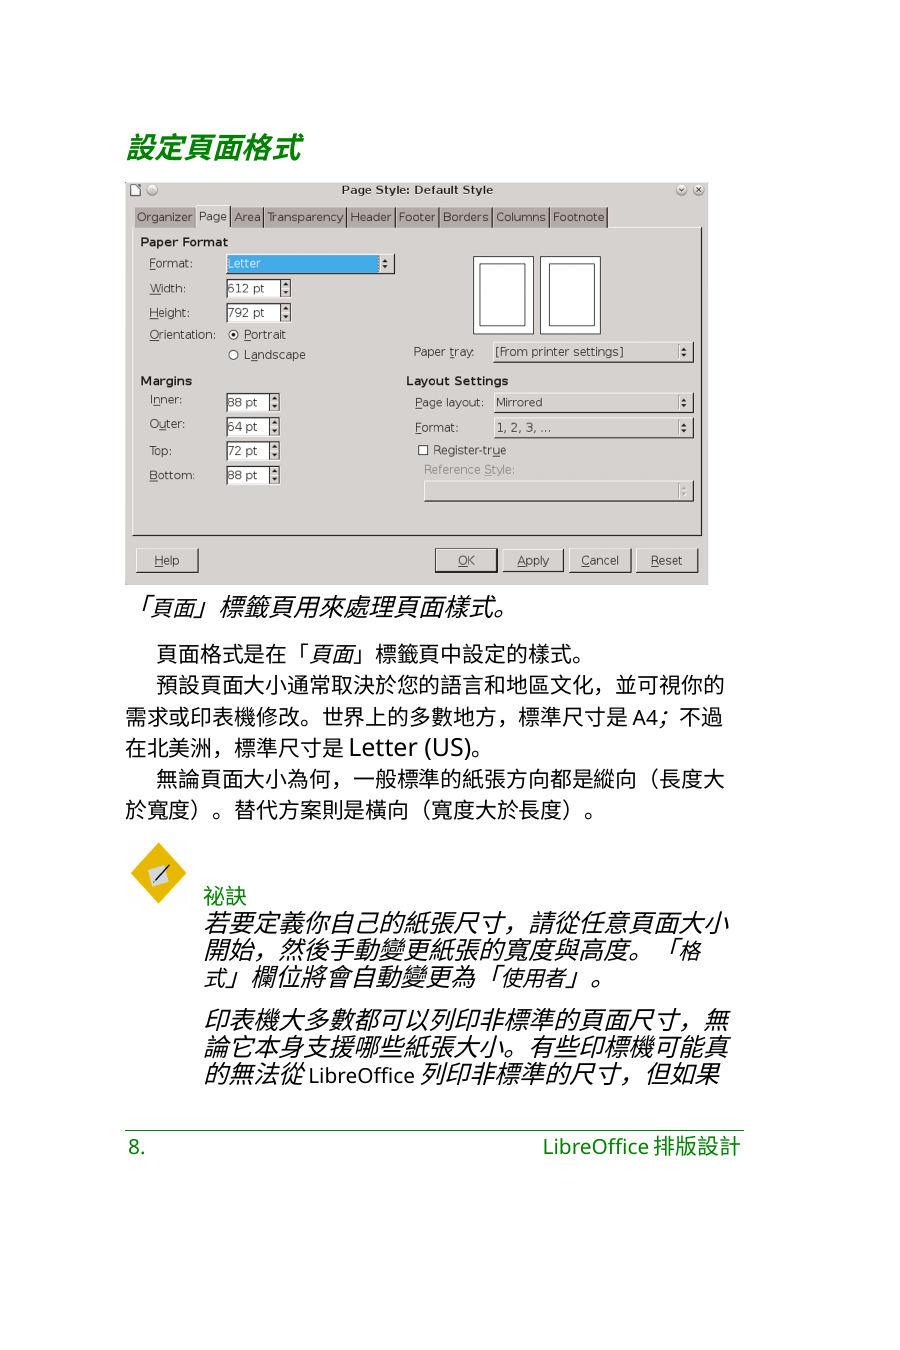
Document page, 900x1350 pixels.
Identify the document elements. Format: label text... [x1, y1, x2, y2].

list 祕訣 [125, 841, 744, 911]
text 若要定義你自己的紙張尺寸，請從任意頁面大小開始，然後手動變更紙張的寬度與高度。「格式」欄位將會自動變更為「使用者」。 [203, 911, 744, 992]
text 預設頁面大小通常取決於您的語言和地區文化，並可視你的需求或印表機修改。世界上的多數地方，標準尺寸是A4；不過在北美洲，標準尺寸是Letter (US)。 [125, 669, 744, 763]
text 印表機大多數都可以列印非標準的頁面尺寸，無論它本身支援哪些紙張大小。有些印標機可能真的無法從LibreOffice列印非標準的尺寸，但如果 [203, 1007, 744, 1089]
subtitle 設定頁面格式 [125, 125, 744, 167]
text 無論頁面大小為何，一般標準的紙張方向都是縱向（長度大於寬度）。替代方案則是橫向（寬度大於長度）。 [125, 763, 744, 825]
picture [126, 841, 189, 905]
table_cell 「頁面」標籤頁用來處理頁面樣式。 [125, 587, 744, 622]
picture [125, 182, 709, 585]
text 頁面格式是在「頁面」標籤頁中設定的樣式。 [125, 638, 744, 669]
table_header [125, 183, 744, 587]
